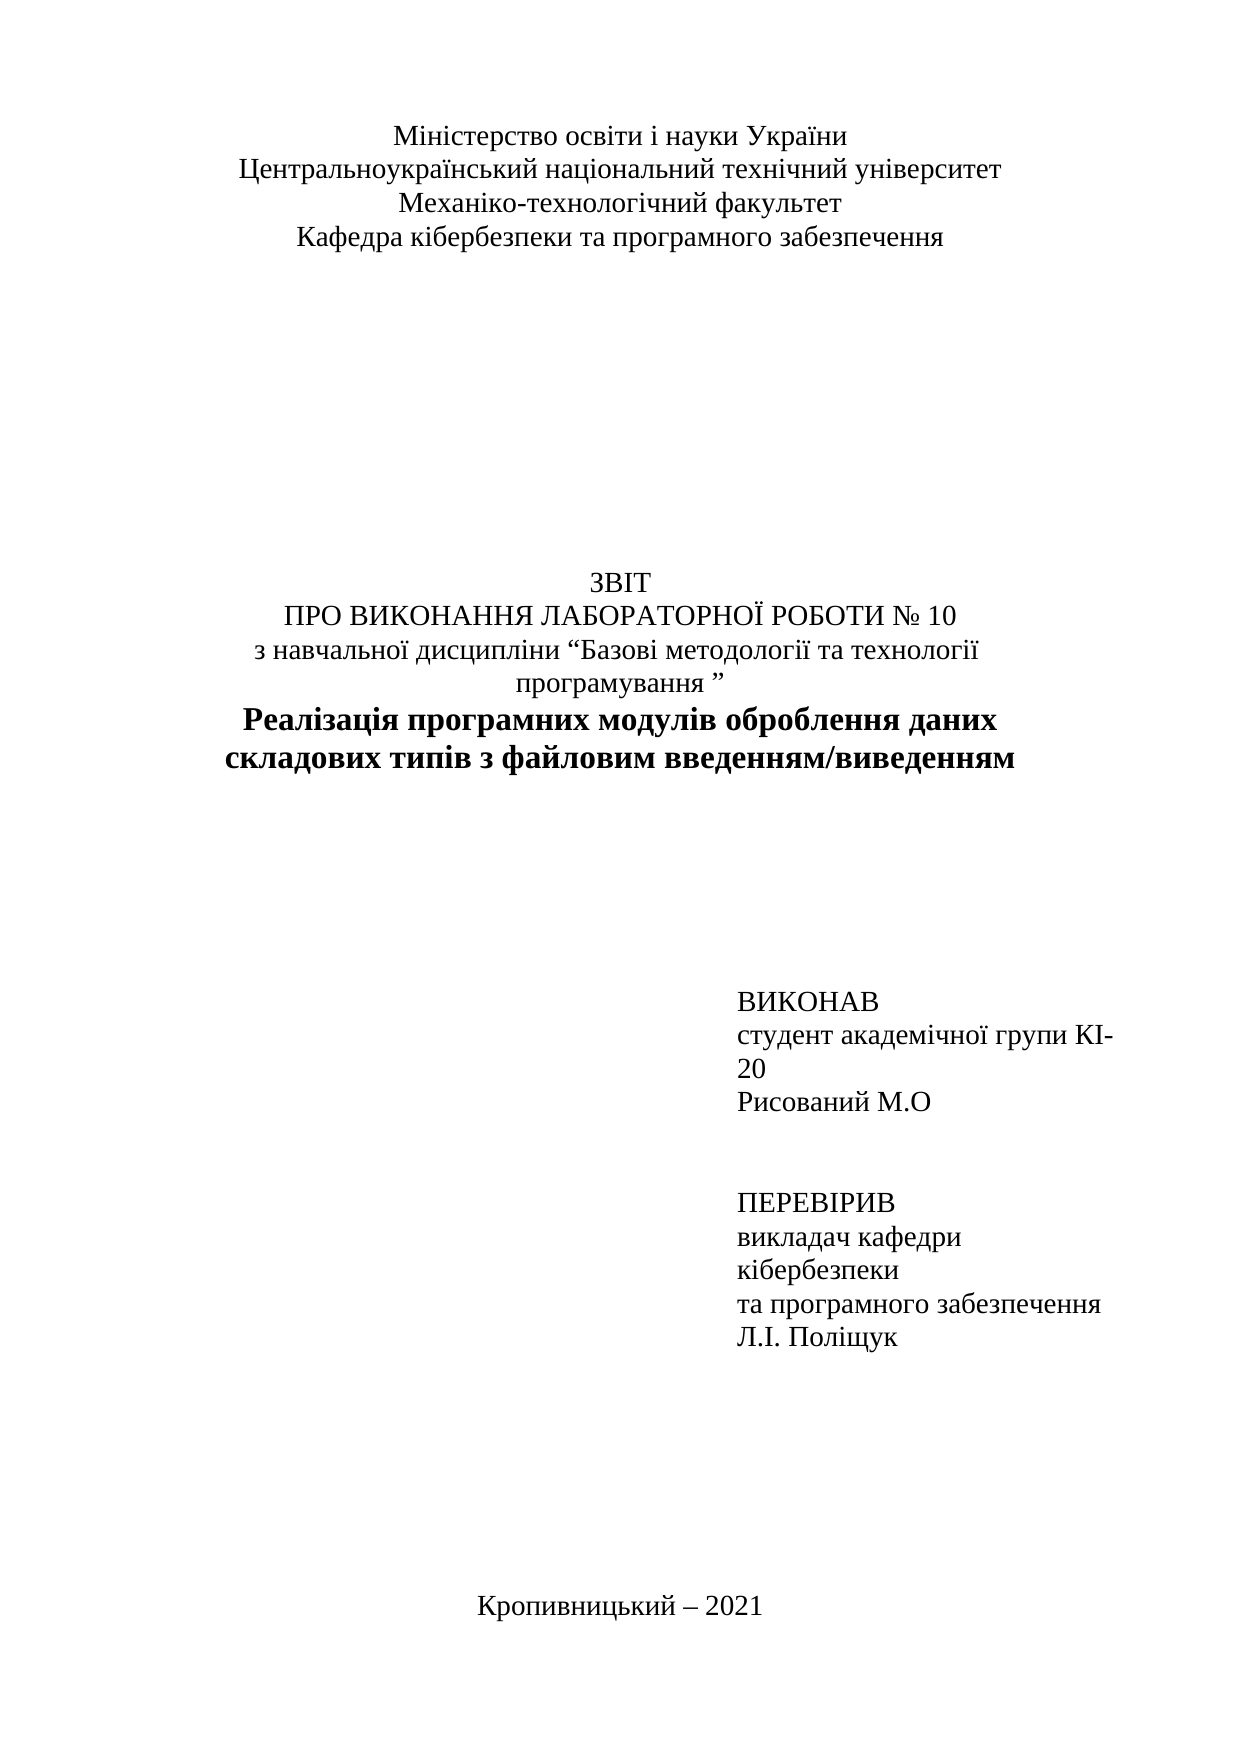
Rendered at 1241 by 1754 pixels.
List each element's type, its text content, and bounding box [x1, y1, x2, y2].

text Механіко-технологічний факультет [118, 185, 1122, 219]
text Кропивницький – 2021 [118, 1588, 1122, 1621]
text ПРО ВИКОНАННЯ ЛАБОРАТОРНОЇ РОБОТИ № 10 [118, 598, 1122, 632]
text Міністерство освіти і науки України [118, 118, 1122, 152]
text складових типів з файловим введенням/виведенням [118, 737, 1122, 776]
text програмування ” [118, 665, 1122, 699]
text ЗВІТ [118, 565, 1122, 598]
text Л.І. Поліщук [737, 1319, 1122, 1353]
text студент академічної групи КІ-20 [737, 1017, 1122, 1084]
text Рисований М.О [737, 1084, 1122, 1118]
text викладач кафедри кібербезпеки [737, 1219, 1122, 1286]
text Реалізація програмних модулів оброблення даних [118, 699, 1122, 737]
text Кафедра кібербезпеки та програмного забезпечення [118, 219, 1122, 252]
text та програмного забезпечення [737, 1286, 1122, 1319]
text ВИКОНАВ [737, 984, 1122, 1017]
text ПЕРЕВІРИВ [737, 1185, 1122, 1219]
text Центральноукраїнський національний технічний університет [118, 152, 1122, 185]
text з навчальної дисципліни “Базові методології та технології [118, 632, 1122, 665]
